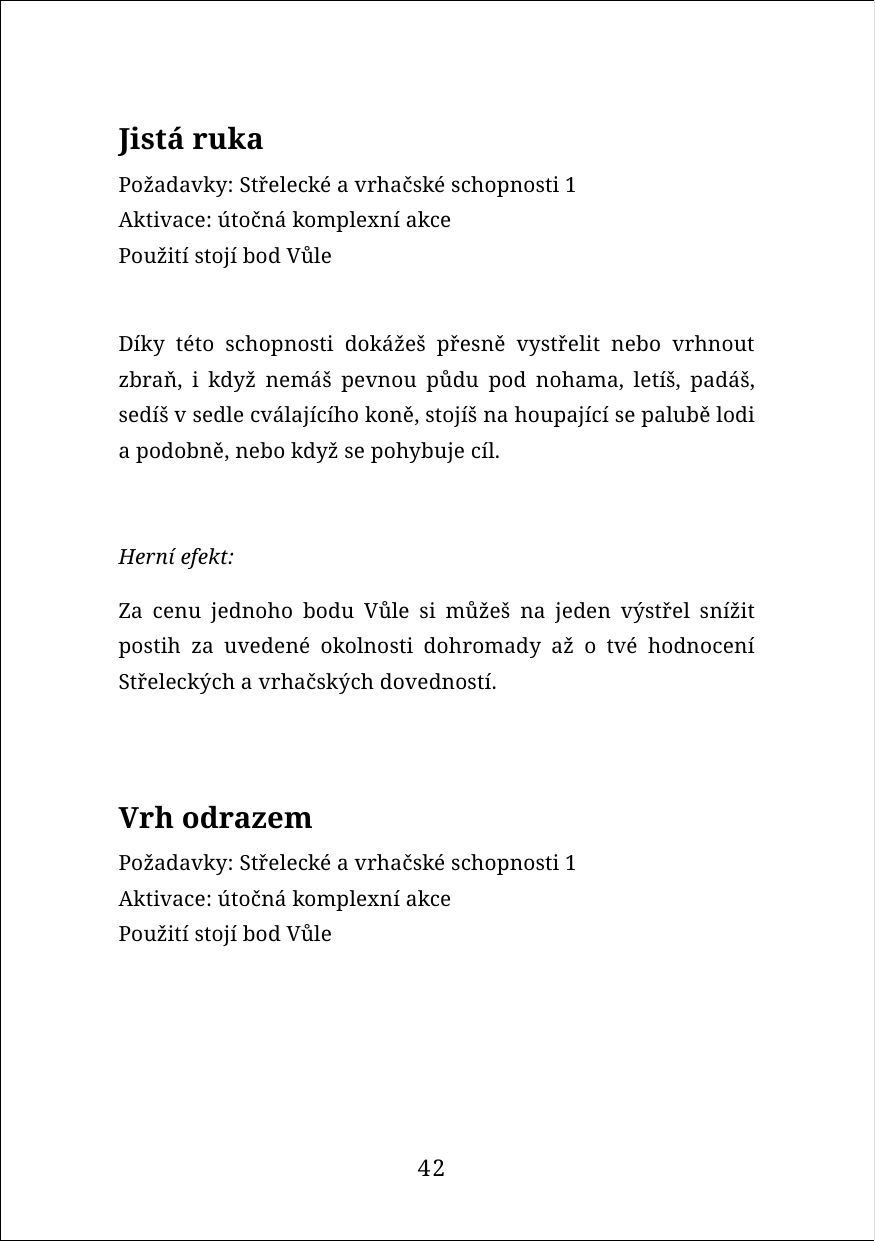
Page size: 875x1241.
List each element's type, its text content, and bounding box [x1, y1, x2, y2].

subtitle Jistá ruka [118, 118, 756, 158]
text Za cenu jednoho bodu Vůle si můžeš na jeden výstřel snížit postih za uvedené okolnosti dohromady až o tvé hodnocení Střeleckých a vrhačských dovedností. [118, 596, 756, 695]
subtitle Vrh odrazem [118, 797, 756, 837]
text Díky této schopnosti dokážeš přesně vystřelit nebo vrhnout zbraň, i když nemáš pevnou půdu pod nohama, letíš, padáš, sedíš v sedle cválajícího koně, stojíš na houpající se palubě lodi a podobně, nebo když se pohybuje cíl. [118, 329, 756, 464]
text Herní efekt: [118, 542, 756, 571]
text Požadavky: Střelecké a vrhačské schopnosti 1 Aktivace: útočná komplexní akce Použití stojí bod Vůle [118, 848, 756, 983]
text Požadavky: Střelecké a vrhačské schopnosti 1 Aktivace: útočná komplexní akce Použití stojí bod Vůle [118, 170, 756, 305]
